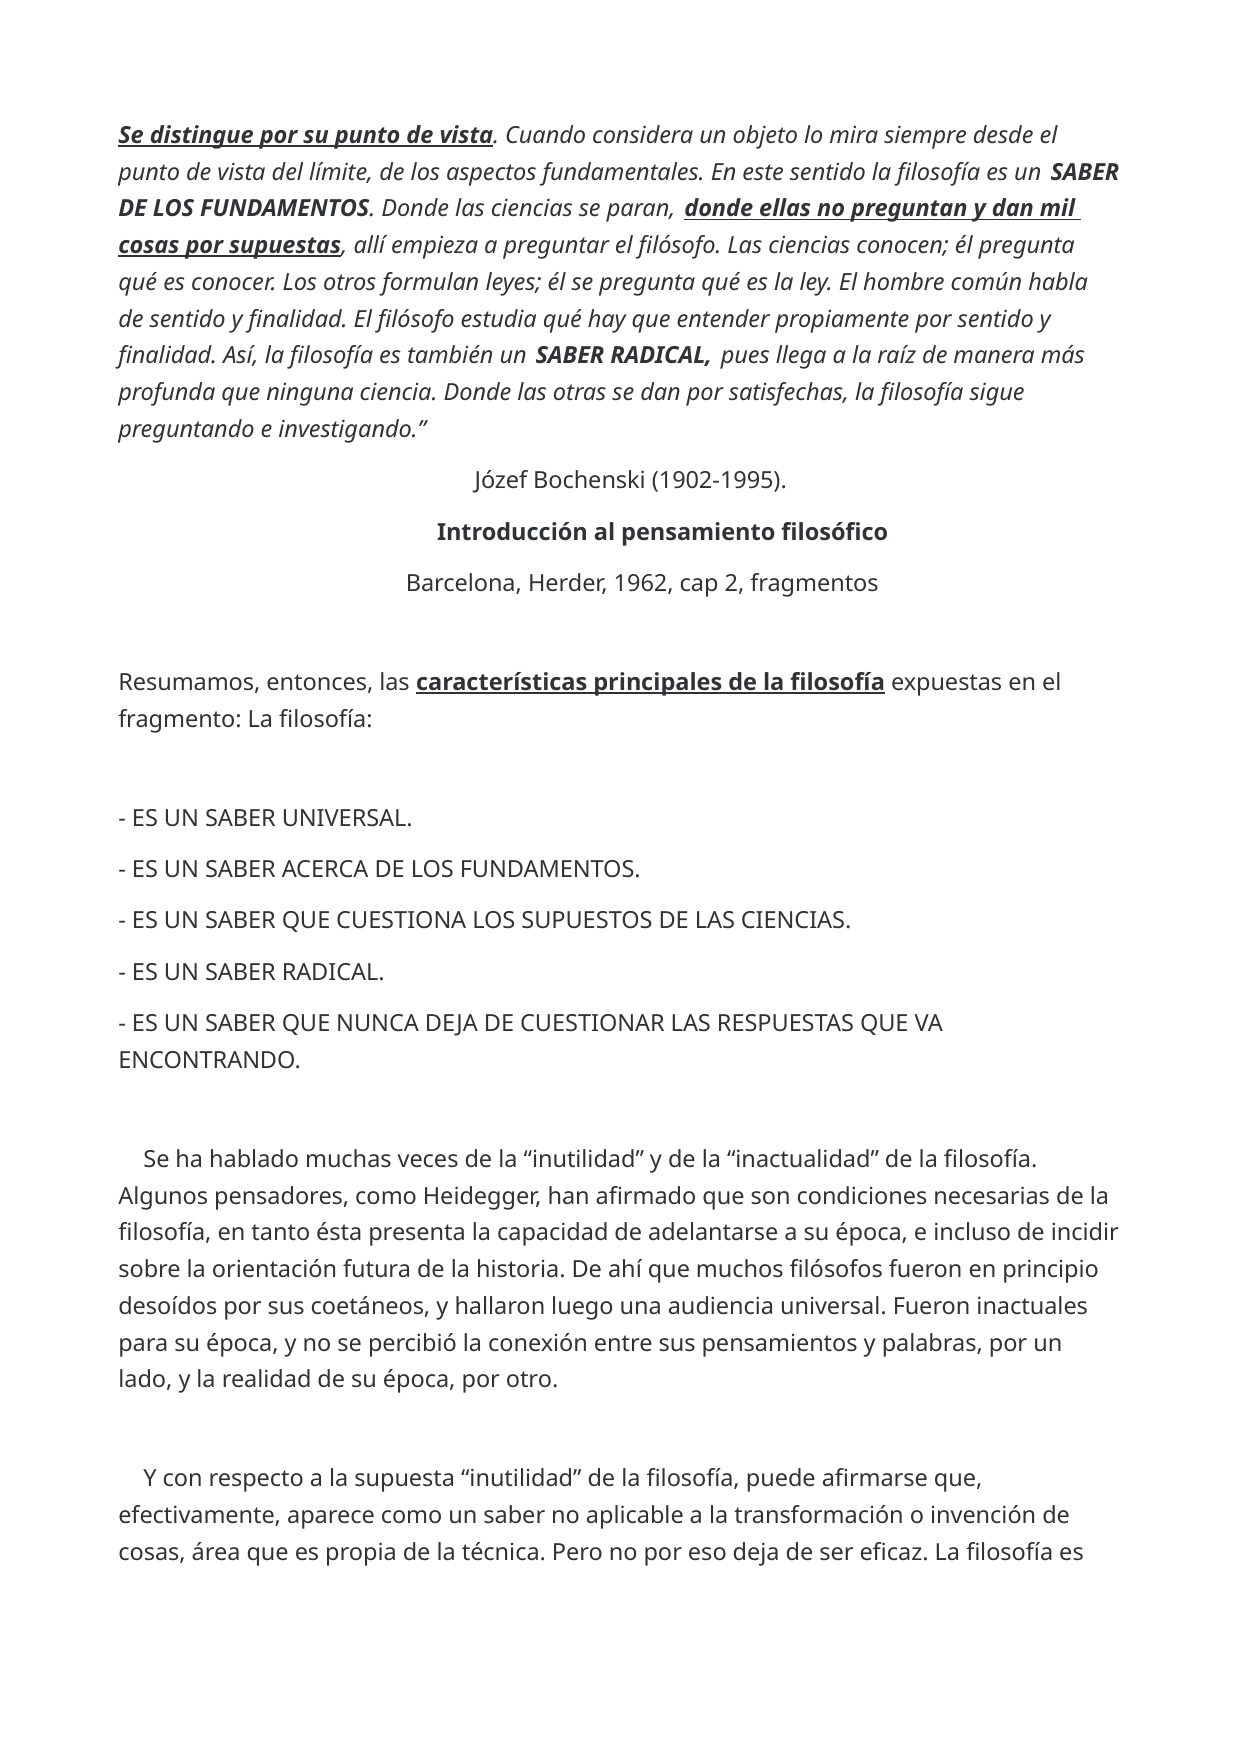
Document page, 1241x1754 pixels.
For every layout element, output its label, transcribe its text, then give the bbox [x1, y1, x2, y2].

text Y con respecto a la supuesta “inutilidad” de la filosofía, puede afirmarse que, efectivamente, aparece como un saber no aplicable a la transformación o invención de cosas, área que es propia de la técnica. Pero no por eso deja de ser eficaz. La filosofía es [118, 1462, 1122, 1567]
text - ES UN SABER QUE CUESTIONA LOS SUPUESTOS DE LAS CIENCIAS. [118, 904, 1122, 936]
text Se distingue por su punto de vista. Cuando considera un objeto lo mira siempre desde el punto de vista del límite, de los aspectos fundamentales. En este sentido la filosofía es un SABER DE LOS FUNDAMENTOS. Donde las ciencias se paran, donde ellas no preguntan y dan mil cosas por supuestas, allí empieza a preguntar el filósofo. Las ciencias conocen; él pregunta qué es conocer. Los otros formulan leyes; él se pregunta qué es la ley. El hombre común habla de sentido y finalidad. El filósofo estudia qué hay que entender propiamente por sentido y finalidad. Así, la filosofía es también un SABER RADICAL, pues llega a la raíz de manera más profunda que ninguna ciencia. Donde las otras se dan por satisfechas, la filosofía sigue preguntando e investigando.’’ [118, 118, 1122, 444]
text - ES UN SABER ACERCA DE LOS FUNDAMENTOS. [118, 852, 1122, 884]
text Introducción al pensamiento filosófico [118, 515, 1122, 547]
text - ES UN SABER QUE NUNCA DEJA DE CUESTIONAR LAS RESPUESTAS QUE VA ENCONTRANDO. [118, 1006, 1122, 1075]
text - ES UN SABER RADICAL. [118, 955, 1122, 987]
text Se ha hablado muchas veces de la “inutilidad” y de la “inactualidad” de la filosofía. Algunos pensadores, como Heidegger, han afirmado que son condiciones necesarias de la filosofía, en tanto ésta presenta la capacidad de adelantarse a su época, e incluso de incidir sobre la orientación futura de la historia. De ahí que muchos filósofos fueron en principio desoídos por sus coetáneos, y hallaron luego una audiencia universal. Fueron inactuales para su época, y no se percibió la conexión entre sus pensamientos y palabras, por un lado, y la realidad de su época, por otro. [118, 1142, 1122, 1395]
text Józef Bochenski (1902-1995). [118, 464, 1122, 496]
text - ES UN SABER UNIVERSAL. [118, 801, 1122, 833]
text Barcelona, Herder, 1962, cap 2, fragmentos [118, 566, 1122, 598]
text Resumamos, entonces, las características principales de la filosofía expuestas en el fragmento: La filosofía: [118, 665, 1122, 734]
